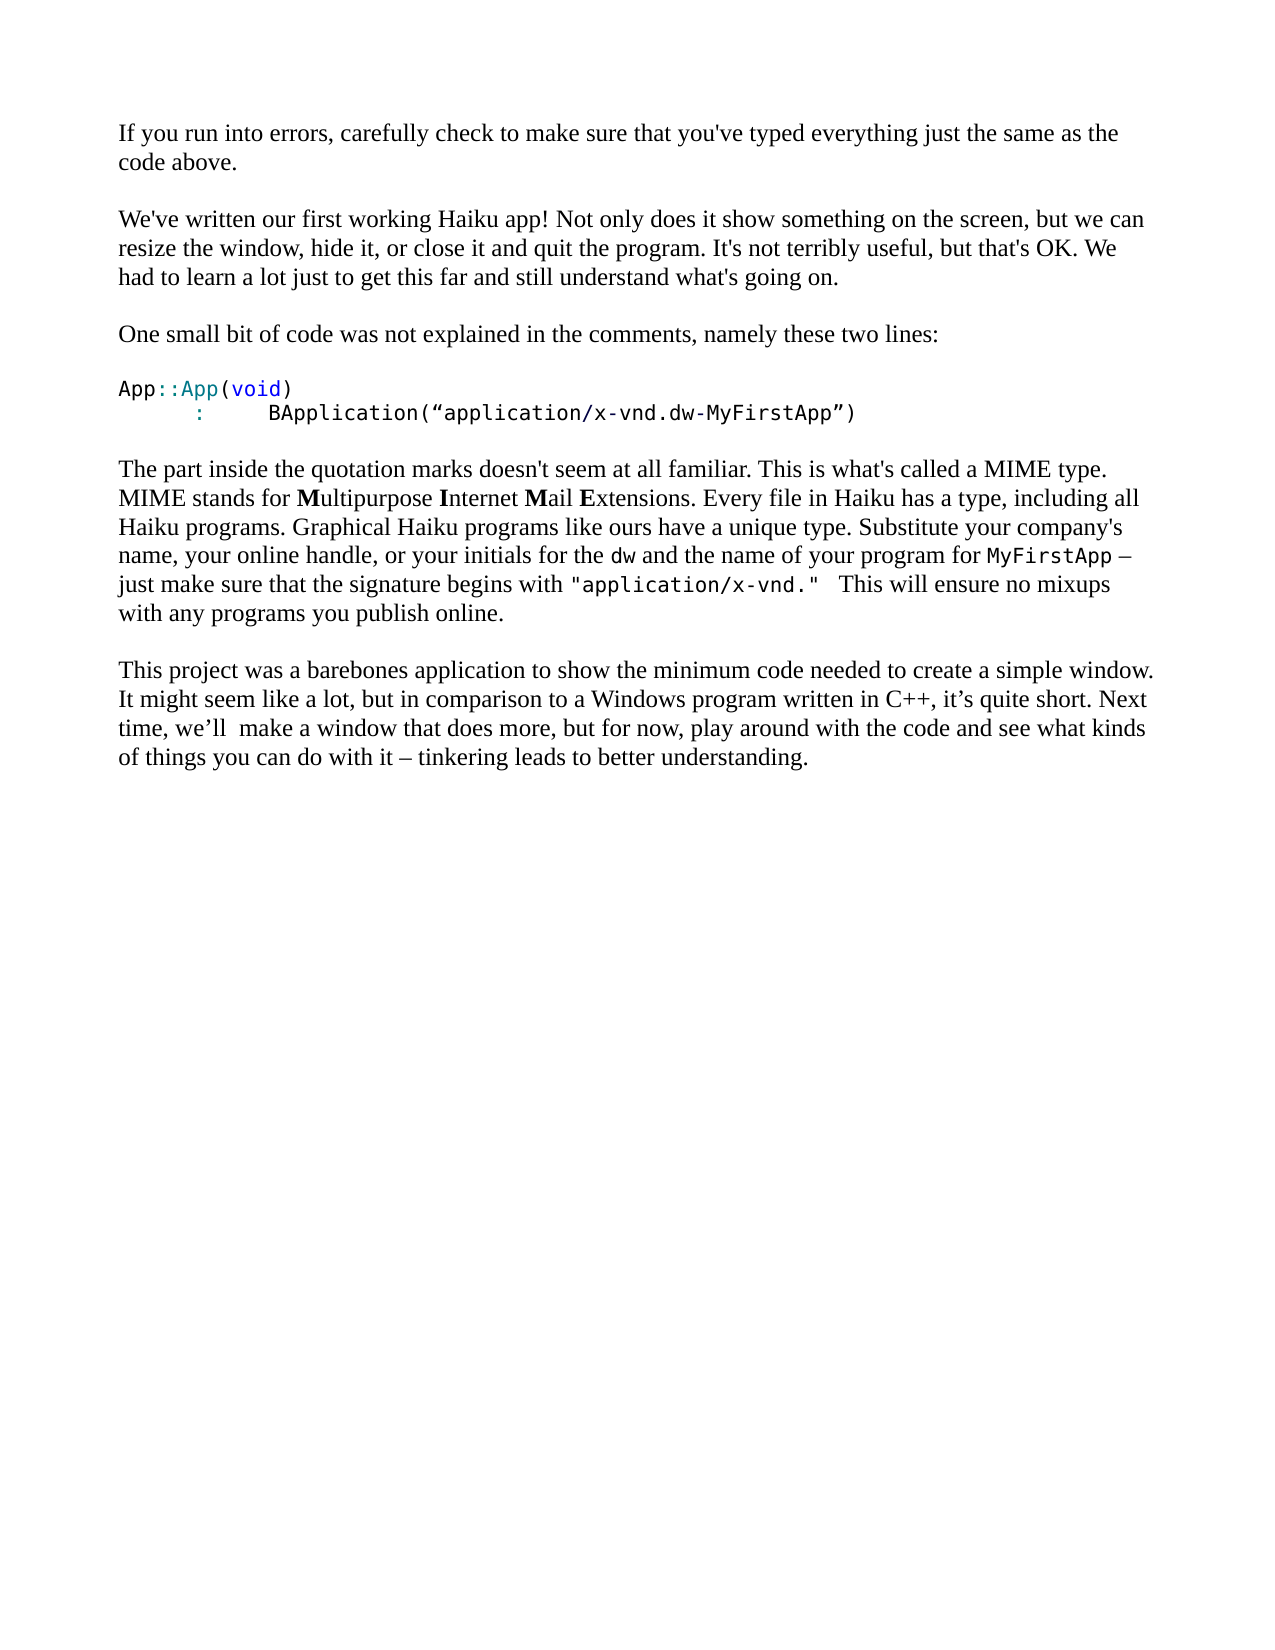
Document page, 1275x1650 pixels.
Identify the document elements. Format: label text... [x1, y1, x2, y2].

text The part inside the quotation marks doesn't seem at all familiar. This is what's called a MIME type. MIME stands for Multipurpose Internet Mail Extensions. Every file in Haiku has a type, including all Haiku programs. Graphical Haiku programs like ours have a unique type. Substitute your company's name, your online handle, or your initials for the dw and the name of your program for MyFirstApp – just make sure that the signature begins with "application/x-vnd." This will ensure no mixups with any programs you publish online. [118, 454, 1157, 627]
text App::App(void) [118, 377, 1157, 401]
text One small bit of code was not explained in the comments, namely these two lines: [118, 319, 1157, 348]
text This project was a barebones application to show the minimum code needed to create a simple window. It might seem like a lot, but in comparison to a Windows program written in C++, it’s quite short. Next time, we’ll make a window that does more, but for now, play around with the code and see what kinds of things you can do with it – tinkering leads to better understanding. [118, 655, 1157, 770]
text If you run into errors, carefully check to make sure that you've typed everything just the same as the code above. [118, 118, 1157, 176]
text : BApplication(“application/x-vnd.dw-MyFirstApp”) [118, 401, 1157, 425]
text We've written our first working Haiku app! Not only does it show something on the screen, but we can resize the window, hide it, or close it and quit the program. It's not terribly useful, but that's OK. We had to learn a lot just to get this far and still understand what's going on. [118, 204, 1157, 291]
